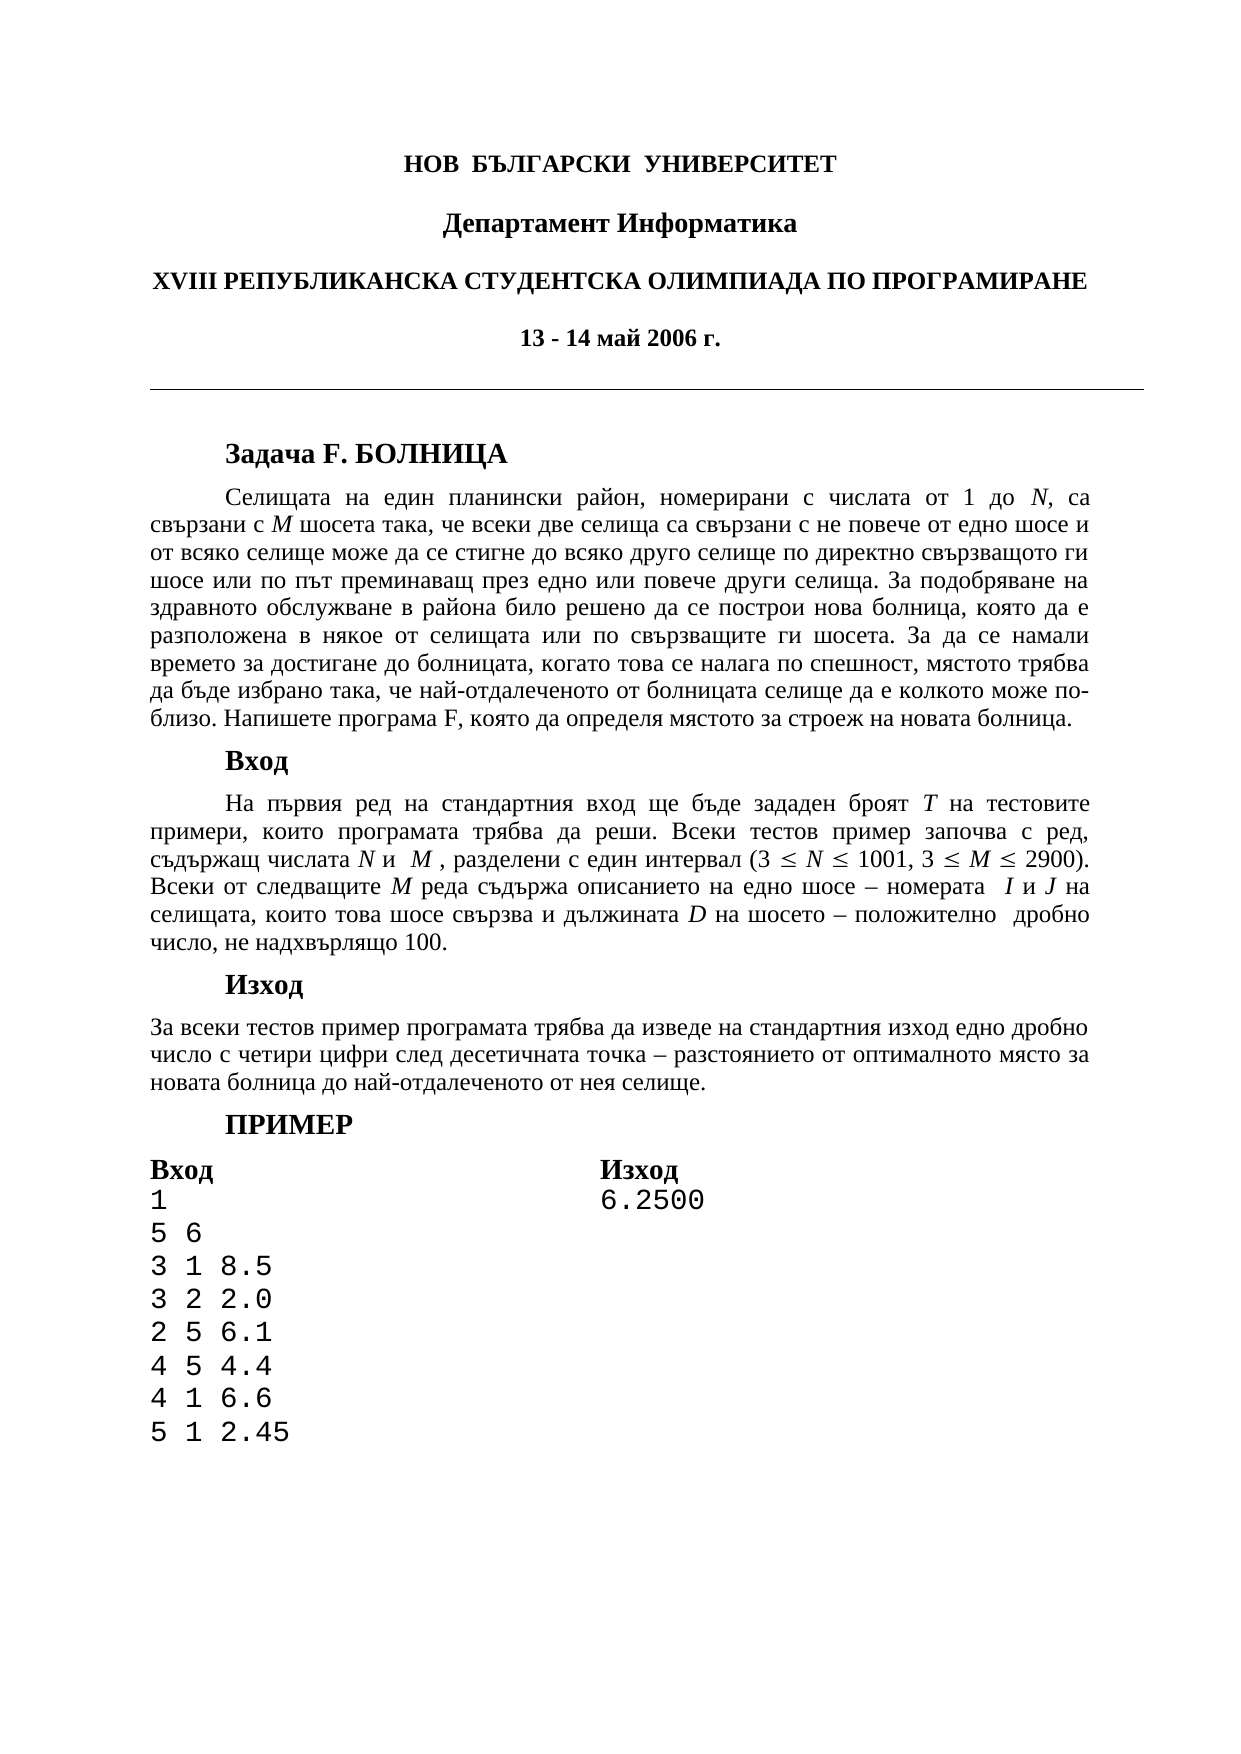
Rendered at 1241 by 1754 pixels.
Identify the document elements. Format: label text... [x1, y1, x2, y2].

text На първия ред на стандартния вход ще бъде зададен броят T на тестовите примери, които програмата трябва да реши. Всеки тестов пример започва с ред, съдържащ числата N и M , разделени с един интервал (3  N  1001, 3  M  2900). Всеки от следващите M реда съдържа описанието на едно шосе – номерата I и J на селищата, които това шосе свързва и дължината D на шосето – положително дробно число, не надхвърлящо 100. [150, 789, 1090, 956]
text 4 1 6.6 [150, 1384, 1090, 1417]
text Селищата на един планински район, номерирани с числата от 1 до N, са свързани с M шосета така, че всеки две селища са свързани с не повече от едно шосе и от всяко селище може да се стигне до всяко друго селище по директно свързващото ги шосе или по път преминаващ през едно или повече други селища. За подобряване на здравното обслужване в района било решено да се построи нова болница, която да е разположена в някое от селищата или по свързващите ги шосета. За да се намали времето за достигане до болницата, когато това се налага по спешност, мястото трябва да бъде избрано така, че най-отдалеченото от болницата селище да е колкото може по-близо. Напишете програма F, която да определя мястото за строеж на новата болница. [150, 483, 1090, 732]
text 4 5 4.4 [150, 1351, 1090, 1384]
text XVIIІ РЕПУБЛИКАНСКА СТУДЕНТСКА ОЛИМПИАДА ПО ПРОГРАМИРАНЕ [150, 267, 1090, 295]
subtitle ПРИМЕР [150, 1108, 1090, 1141]
text Вход Изход [150, 1153, 1090, 1186]
text 5 1 2.45 [150, 1417, 1090, 1450]
text За всеки тестов пример програмата трябва да изведе на стандартния изход едно дробно число с четири цифри след десетичната точка – разстоянието от оптималното място за новата болница до най-отдалеченото от нея селище. [150, 1013, 1090, 1096]
text 5 6 [150, 1218, 1090, 1252]
text 3 1 8.5 [150, 1252, 1090, 1284]
text Департамент Информатика [150, 207, 1090, 238]
text 2 5 6.1 [150, 1318, 1090, 1351]
subtitle Изход [150, 968, 1090, 1000]
subtitle Задача F. БОЛНИЦА [150, 438, 1090, 470]
text НОВ БЪЛГАРСКИ УНИВЕРСИТЕТ [150, 150, 1090, 178]
subtitle Вход [150, 744, 1090, 777]
text 1 6.2500 [150, 1186, 1090, 1218]
text 3 2 2.0 [150, 1284, 1090, 1318]
text 13 - 14 май 2006 г. [150, 324, 1090, 352]
